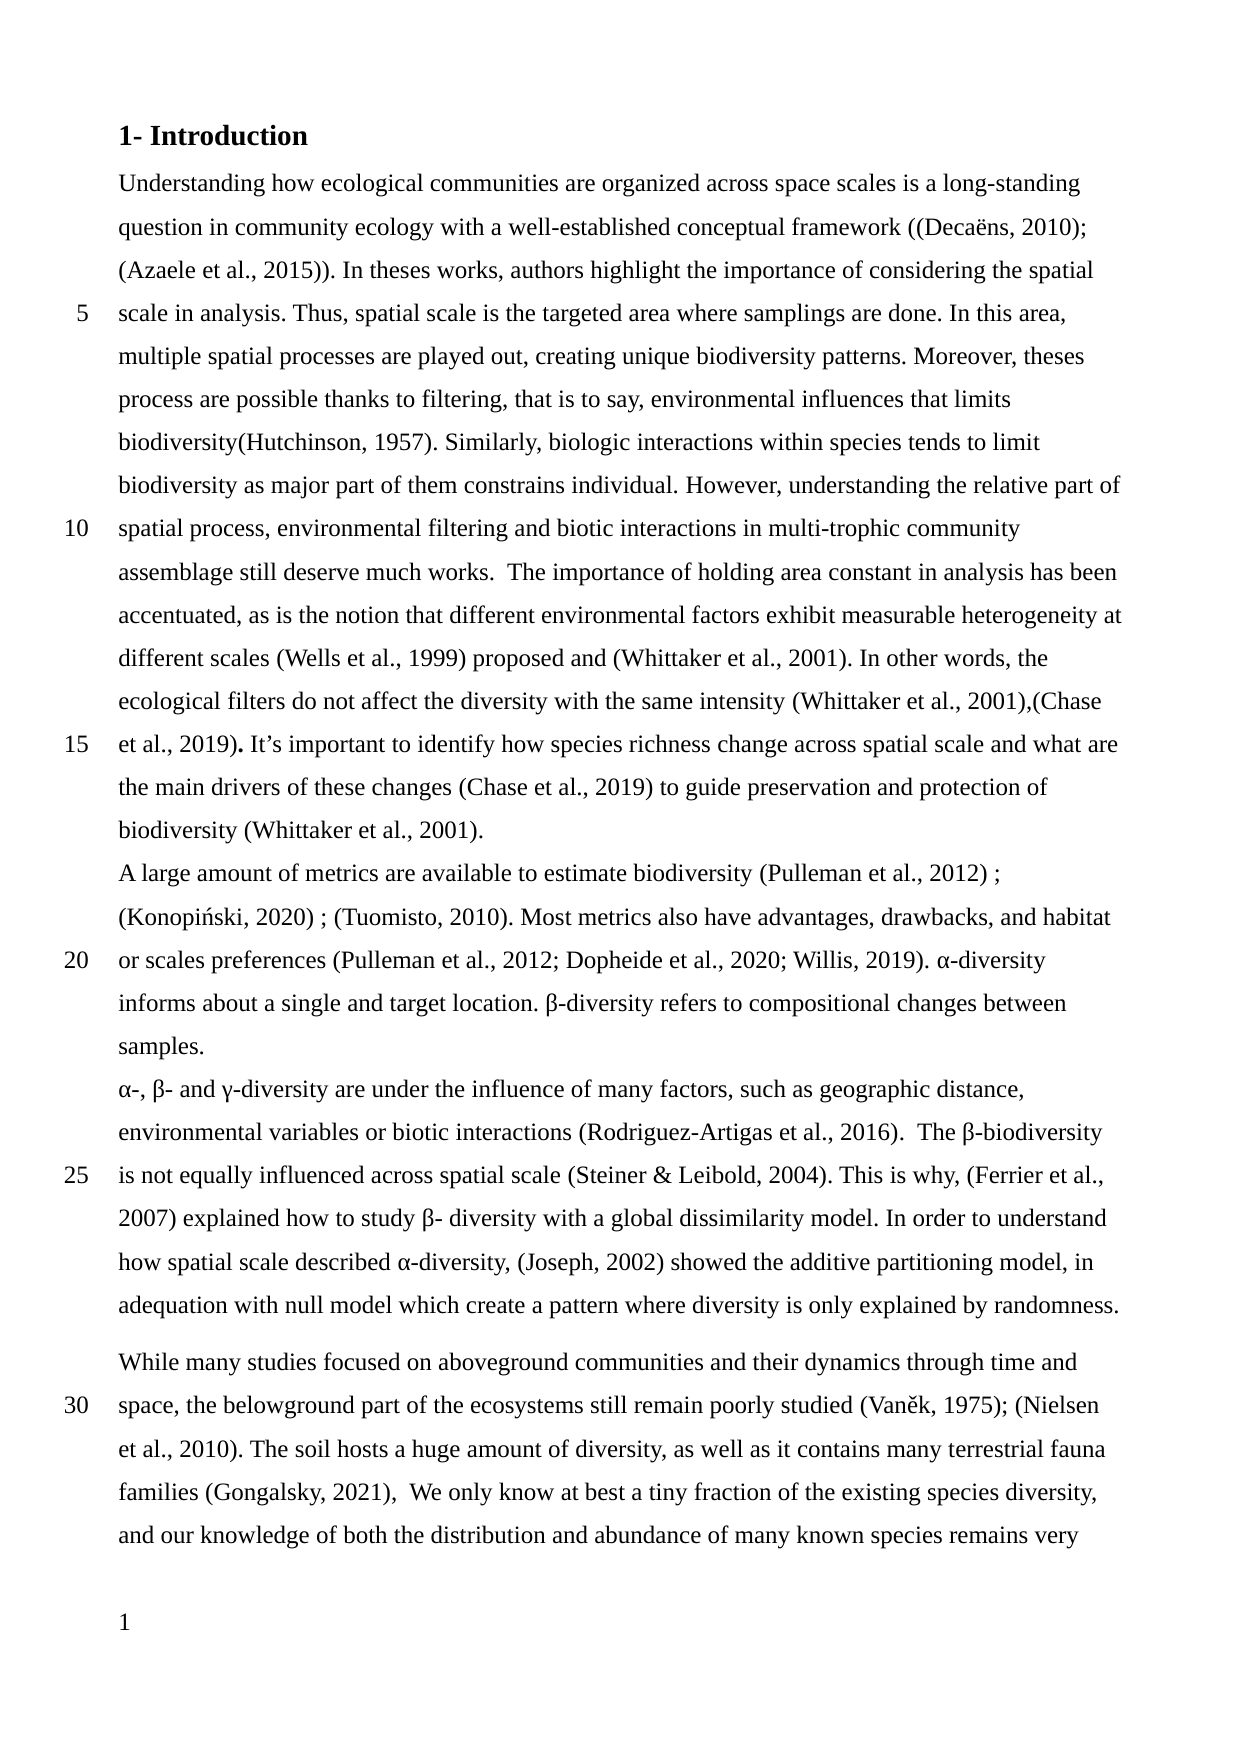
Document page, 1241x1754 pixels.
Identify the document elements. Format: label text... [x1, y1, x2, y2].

text While many studies focused on aboveground communities and their dynamics through time and space, the belowground part of the ecosystems still remain poorly studied (Vaněk, 1975); (Nielsen et al., 2010). The soil hosts a huge amount of diversity, as well as it contains many terrestrial fauna families (Gongalsky, 2021), We only know at best a tiny fraction of the existing species diversity, and our knowledge of both the distribution and abundance of many known species remains very [118, 1347, 1122, 1549]
text Understanding how ecological communities are organized across space scales is a long-standing [118, 168, 1122, 197]
text A large amount of metrics are available to estimate biodiversity (Pulleman et al., 2012) ; (Konopiński, 2020) ; (Tuomisto, 2010). Most metrics also have advantages, drawbacks, and habitat or scales preferences (Pulleman et al., 2012; Dopheide et al., 2020; Willis, 2019). α-diversity informs about a single and target location. β-diversity refers to compositional changes between samples. α-, β- and γ-diversity are under the influence of many factors, such as geographic distance, environmental variables or biotic interactions (Rodriguez-Artigas et al., 2016). The β-biodiversity is not equally influenced across spatial scale (Steiner & Leibold, 2004). This is why, (Ferrier et al., 2007) explained how to study β- diversity with a global dissimilarity model. In order to understand how spatial scale described α-diversity, (Joseph, 2002) showed the additive partitioning model, in adequation with null model which create a pattern where diversity is only explained by randomness. [118, 858, 1122, 1318]
text question in community ecology with a well-established conceptual framework ((Decaëns, 2010); (Azaele et al., 2015)). In theses works, authors highlight the importance of considering the spatial scale in analysis. Thus, spatial scale is the targeted area where samplings are done. In this area, multiple spatial processes are played out, creating unique biodiversity patterns. Moreover, theses process are possible thanks to filtering, that is to say, environmental influences that limits biodiversity(Hutchinson, 1957). Similarly, biologic interactions within species tends to limit biodiversity as major part of them constrains individual. However, understanding the relative part of spatial process, environmental filtering and biotic interactions in multi-trophic community assemblage still deserve much works. The importance of holding area constant in analysis has been accentuated, as is the notion that different environmental factors exhibit measurable heterogeneity at different scales (Wells et al., 1999) proposed and (Whittaker et al., 2001). In other words, the ecological filters do not affect the diversity with the same intensity (Whittaker et al., 2001),(Chase et al., 2019). It’s important to identify how species richness change across spatial scale and what are the main drivers of these changes (Chase et al., 2019) to guide preservation and protection of biodiversity (Whittaker et al., 2001). [118, 212, 1122, 844]
text 1- Introduction [118, 118, 1122, 152]
